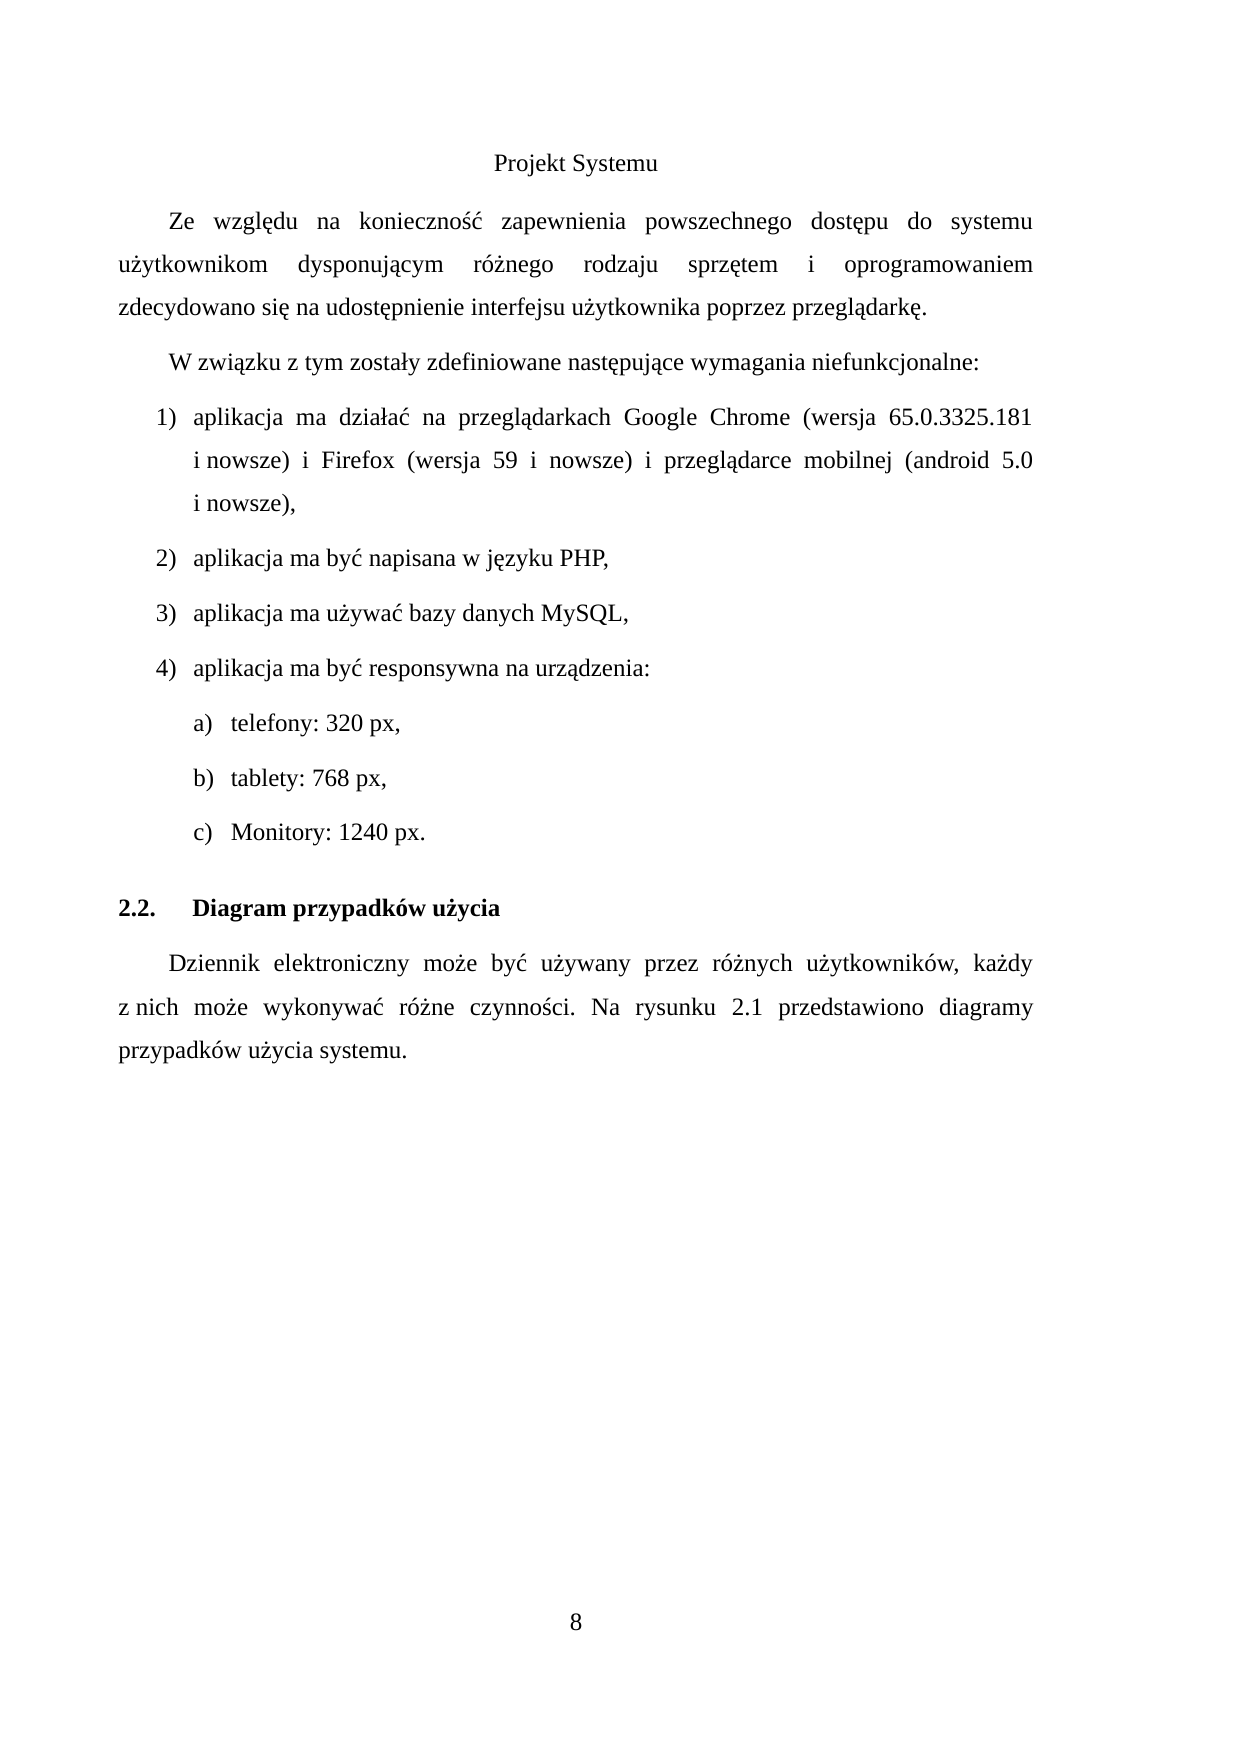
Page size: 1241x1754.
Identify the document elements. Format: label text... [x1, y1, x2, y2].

list Monitory: 1240 px. [193, 817, 1033, 846]
subtitle Diagram przypadków użycia [118, 893, 1033, 922]
text W związku z tym zostały zdefiniowane następujące wymagania niefunkcjonalne: [118, 347, 1033, 376]
list telefony: 320 px, [193, 708, 1033, 736]
list aplikacja ma działać na przeglądarkach Google Chrome (wersja 65.0.3325.181 i nowsze) i Firefox (wersja 59 i nowsze) i przeglądarce mobilnej (android 5.0 i nowsze), [156, 402, 1033, 517]
list aplikacja ma używać bazy danych MySQL, [156, 598, 1033, 627]
list aplikacja ma być napisana w języku PHP, [156, 543, 1033, 572]
list aplikacja ma być responsywna na urządzenia: [156, 653, 1033, 682]
text Dziennik elektroniczny może być używany przez różnych użytkowników, każdy z nich może wykonywać różne czynności. Na rysunku 2.1 przedstawiono diagramy przypadków użycia systemu. [118, 948, 1033, 1063]
text Ze względu na konieczność zapewnienia powszechnego dostępu do systemu użytkownikom dysponującym różnego rodzaju sprzętem i oprogramowaniem zdecydowano się na udostępnienie interfejsu użytkownika poprzez przeglądarkę. [118, 206, 1033, 321]
list tablety: 768 px, [193, 763, 1033, 791]
